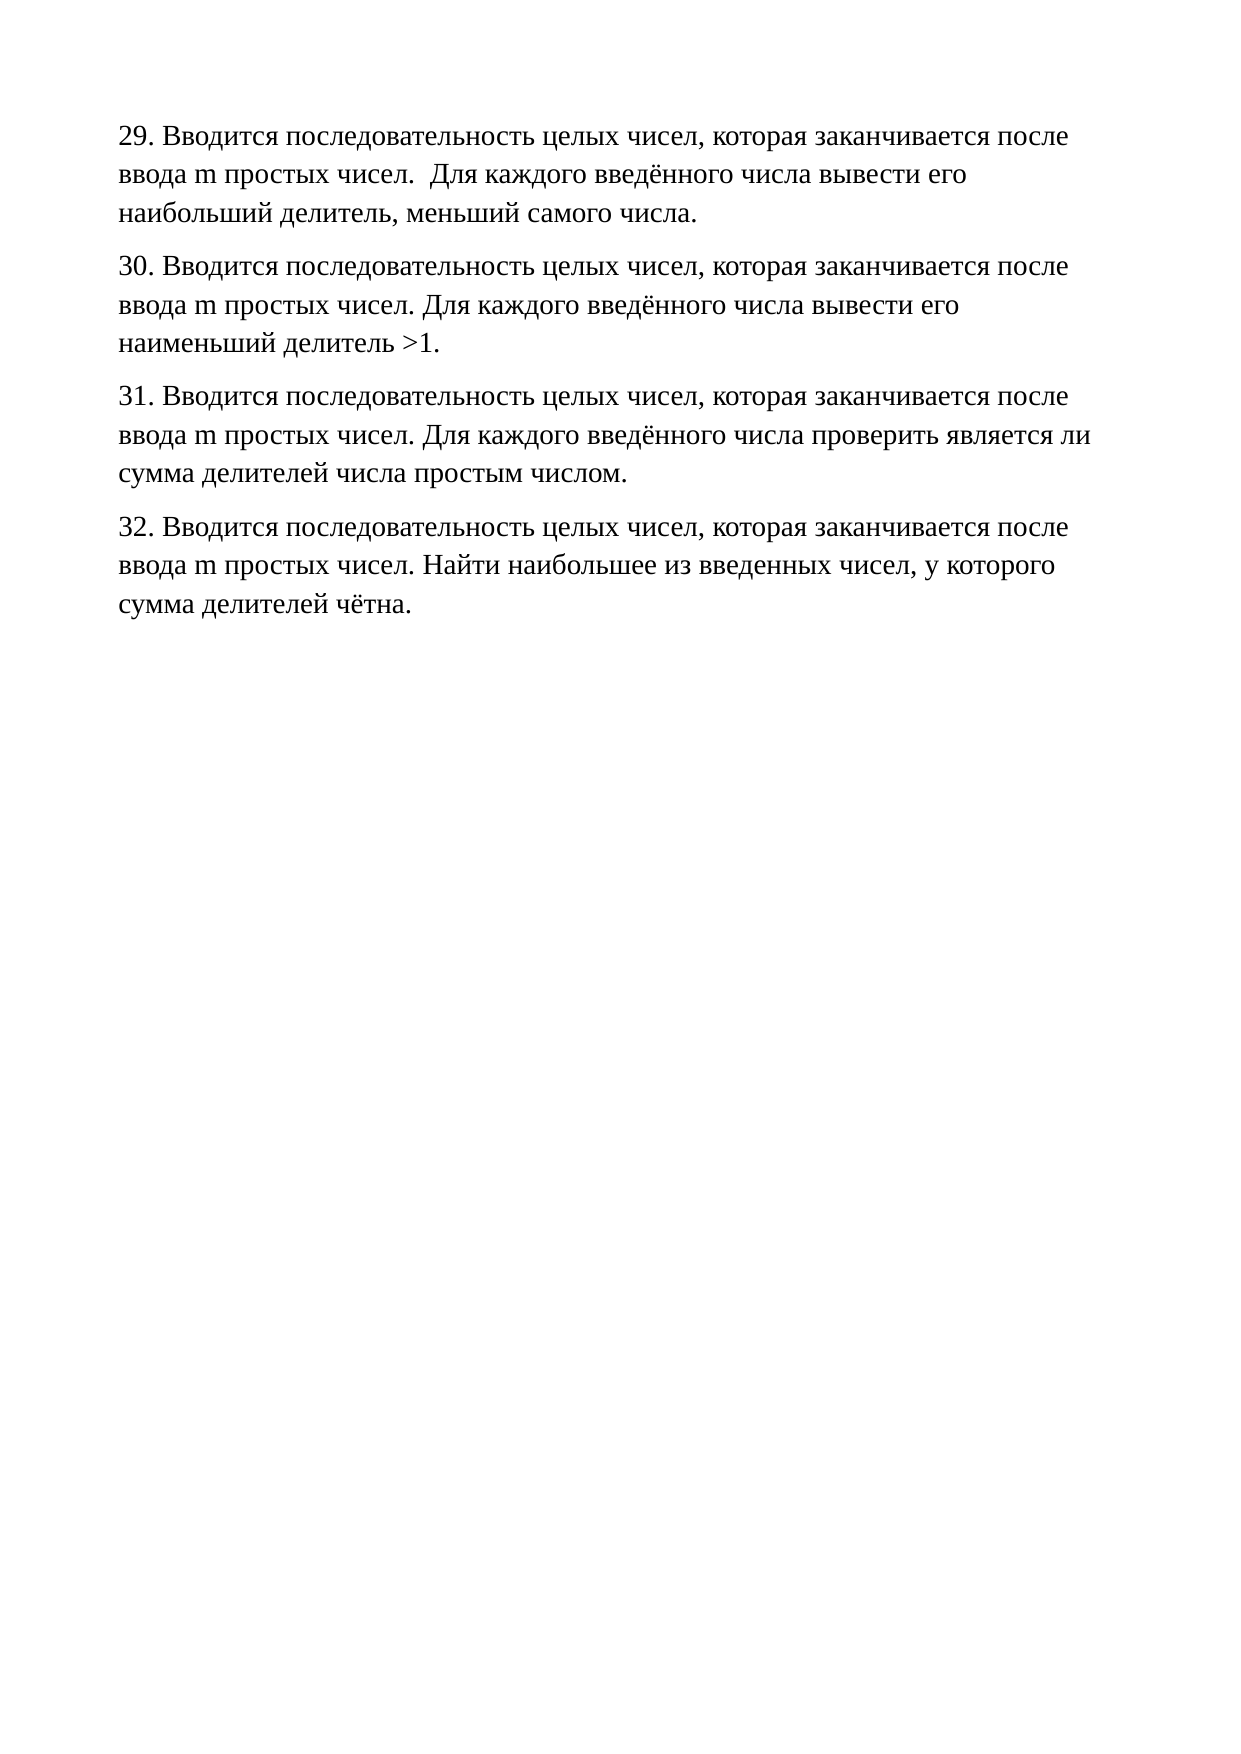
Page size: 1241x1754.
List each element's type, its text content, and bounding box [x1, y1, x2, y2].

text 31. Вводится последовательность целых чисел, которая заканчивается после ввода m простых чисел. Для каждого введённого числа проверить является ли сумма делителей числа простым числом. [118, 378, 1122, 489]
text 29. Вводится последовательность целых чисел, которая заканчивается после ввода m простых чисел. Для каждого введённого числа вывести его наибольший делитель, меньший самого числа. [118, 118, 1122, 229]
text 32. Вводится последовательность целых чисел, которая заканчивается после ввода m простых чисел. Найти наибольшее из введенных чисел, у которого сумма делителей чётна. [118, 509, 1122, 619]
text 30. Вводится последовательность целых чисел, которая заканчивается после ввода m простых чисел. Для каждого введённого числа вывести его наименьший делитель >1. [118, 248, 1122, 359]
